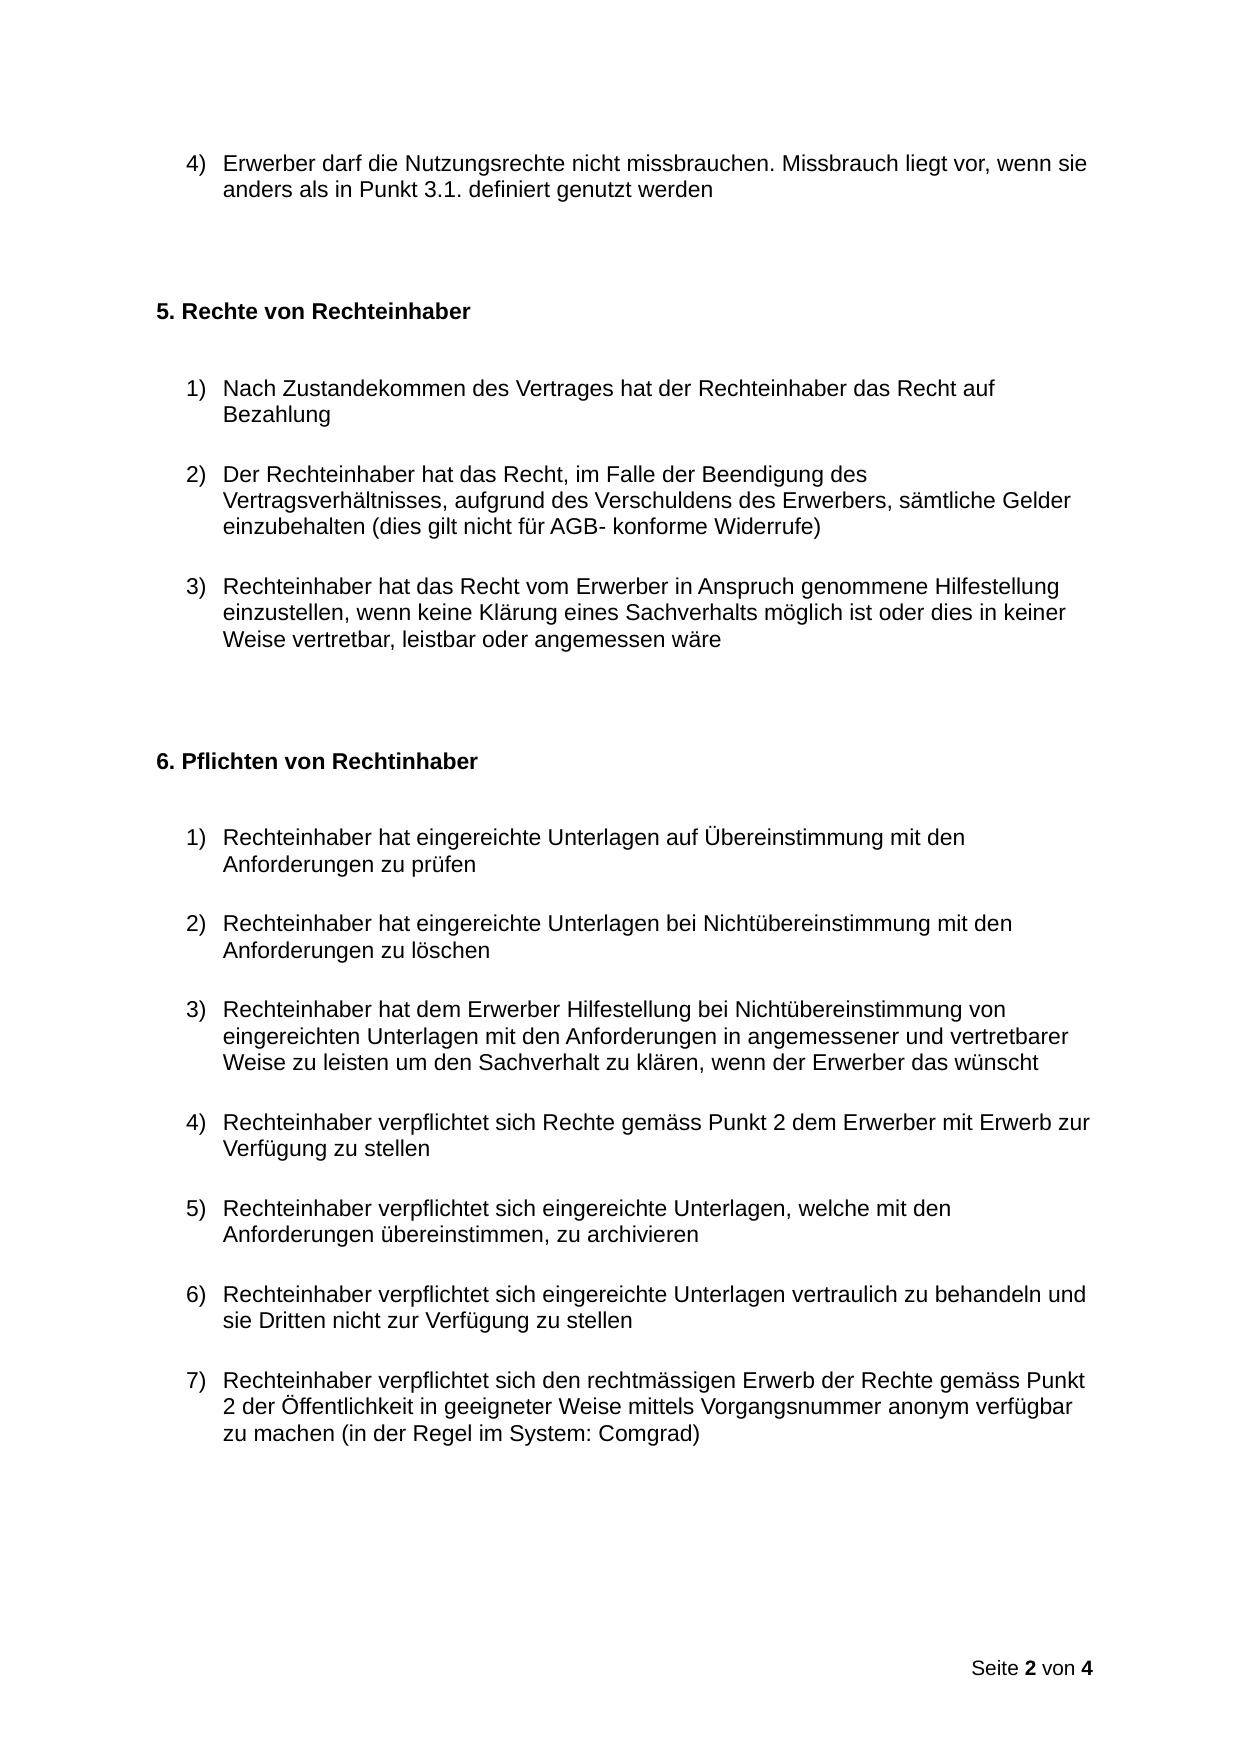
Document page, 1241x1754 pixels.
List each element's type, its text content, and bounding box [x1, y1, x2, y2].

table_cell Rechteinhaber verpflichtet sich eingereichte Unterlagen vertraulich zu behandeln und sie Dritten nicht zur Verfügung zu stellen [214, 1264, 1101, 1350]
table_cell 2) [148, 894, 214, 979]
table_cell 4) [148, 1092, 214, 1178]
table_cell 4) [148, 133, 214, 219]
table_cell 7) [148, 1350, 214, 1462]
table_cell Rechteinhaber hat eingereichte Unterlagen bei Nichtübereinstimmung mit den Anforderungen zu löschen [214, 894, 1101, 979]
table_cell Rechteinhaber hat eingereichte Unterlagen auf Übereinstimmung mit den Anforderungen zu prüfen [214, 808, 1101, 893]
table_cell 2) [148, 444, 214, 556]
table_cell Rechteinhaber hat das Recht vom Erwerber in Anspruch genommene Hilfestellung einzustellen, wenn keine Klärung eines Sachverhalts möglich ist oder dies in keiner Weise vertretbar, leistbar oder angemessen wäre [214, 556, 1101, 669]
table_cell 5. Rechte von Rechteinhaber [148, 281, 1101, 358]
table_cell Rechteinhaber verpflichtet sich eingereichte Unterlagen, welche mit den Anforderungen übereinstimmen, zu archivieren [214, 1178, 1101, 1264]
table_cell 1) [148, 358, 214, 444]
table_cell 5) [148, 1178, 214, 1264]
table_cell 1) [148, 808, 214, 893]
table_cell [148, 669, 1101, 731]
table_cell 6. Pflichten von Rechtinhaber [148, 731, 1101, 807]
table_cell Erwerber darf die Nutzungsrechte nicht missbrauchen. Missbrauch liegt vor, wenn sie anders als in Punkt 3.1. definiert genutzt werden [214, 133, 1101, 219]
table_cell 3) [148, 980, 214, 1092]
table_cell Der Rechteinhaber hat das Recht, im Falle der Beendigung des Vertragsverhältnisses, aufgrund des Verschuldens des Erwerbers, sämtliche Gelder einzubehalten (dies gilt nicht für AGB- konforme Widerrufe) [214, 444, 1101, 556]
table_cell Nach Zustandekommen des Vertrages hat der Rechteinhaber das Recht auf Bezahlung [214, 358, 1101, 444]
table_cell 3) [148, 556, 214, 669]
table_cell 6) [148, 1264, 214, 1350]
table_cell Rechteinhaber hat dem Erwerber Hilfestellung bei Nichtübereinstimmung von eingereichten Unterlagen mit den Anforderungen in angemessener und vertretbarer Weise zu leisten um den Sachverhalt zu klären, wenn der Erwerber das wünscht [214, 980, 1101, 1092]
table_cell Rechteinhaber verpflichtet sich Rechte gemäss Punkt 2 dem Erwerber mit Erwerb zur Verfügung zu stellen [214, 1092, 1101, 1178]
table_cell [148, 219, 1101, 281]
table_cell Rechteinhaber verpflichtet sich den rechtmässigen Erwerb der Rechte gemäss Punkt 2 der Öffentlichkeit in geeigneter Weise mittels Vorgangsnummer anonym verfügbar zu machen (in der Regel im System: Comgrad) [214, 1350, 1101, 1462]
table_cell [148, 1463, 1101, 1525]
